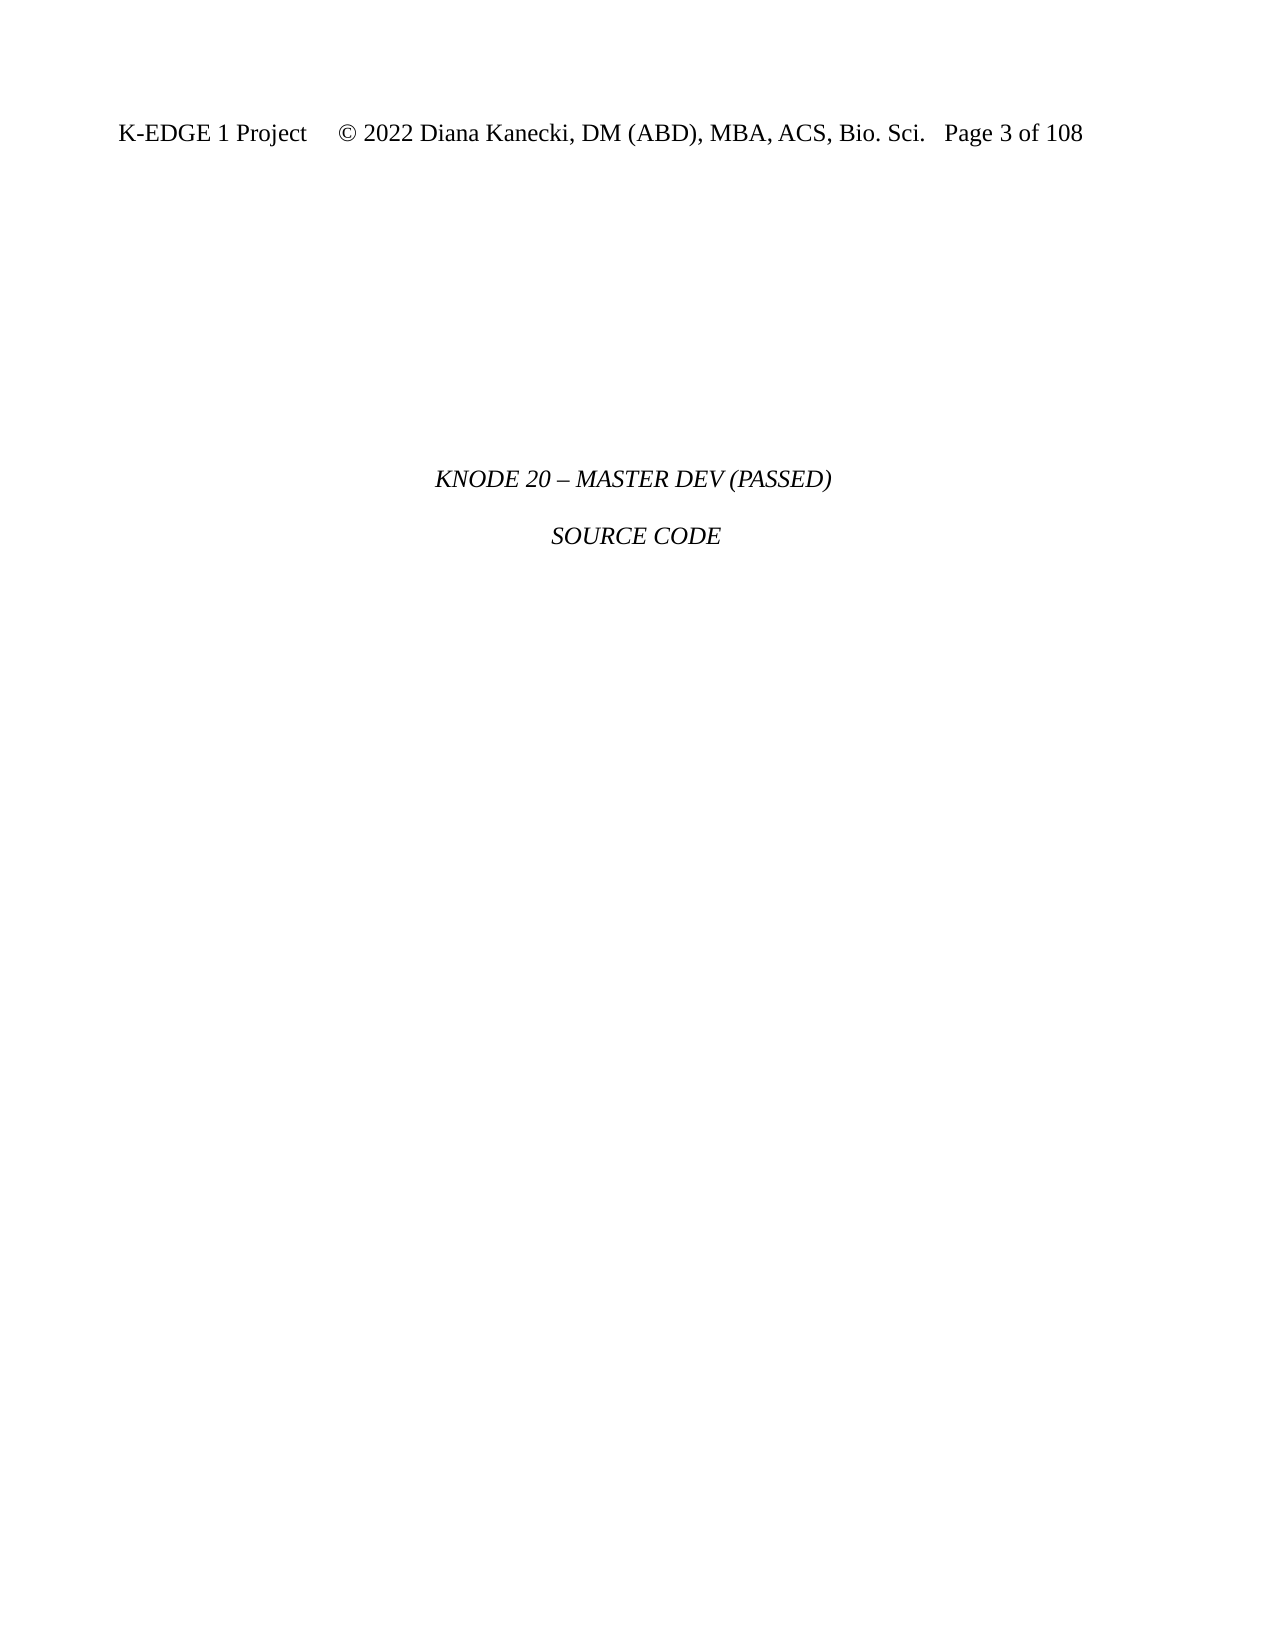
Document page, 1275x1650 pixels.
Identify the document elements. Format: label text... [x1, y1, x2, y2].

text SOURCE CODE [118, 521, 1157, 550]
text KNODE 20 – MASTER DEV (PASSED) [118, 464, 1157, 493]
